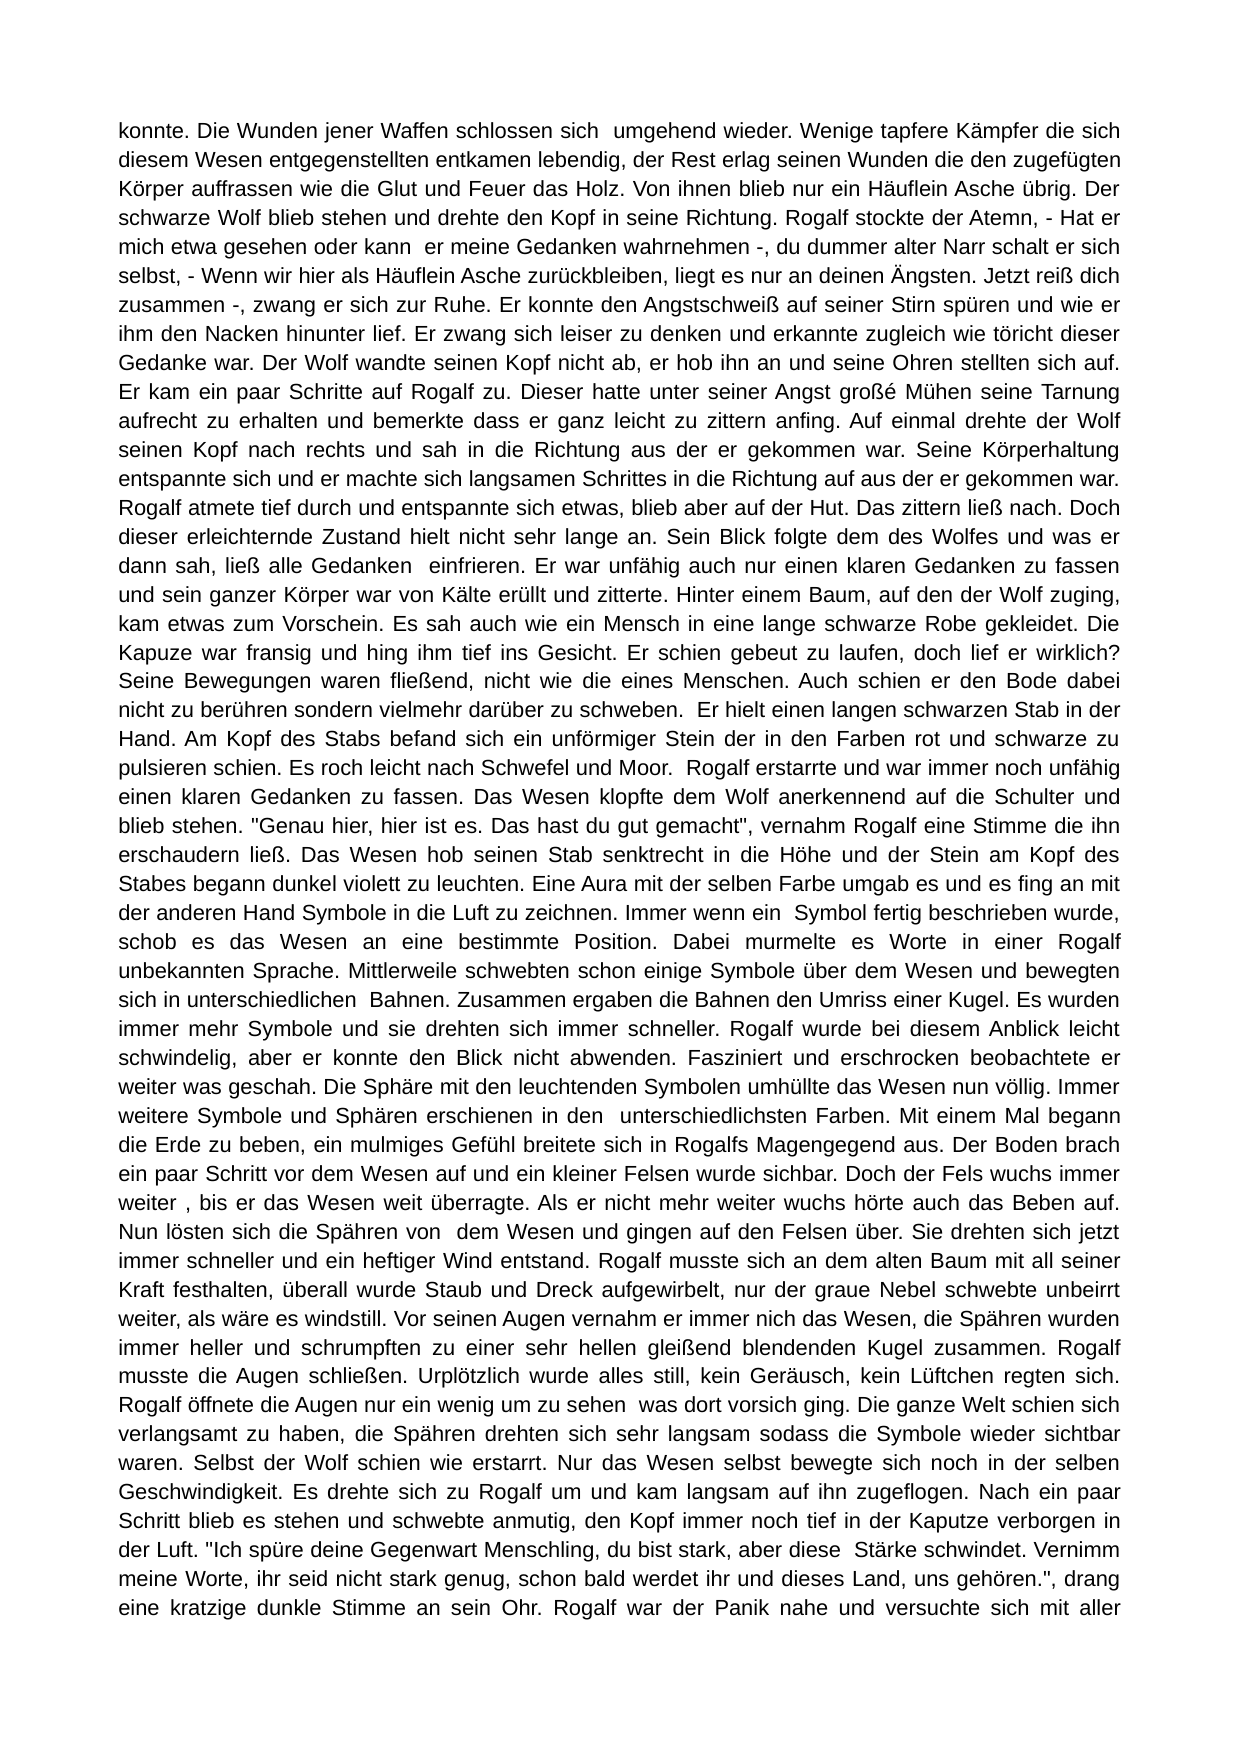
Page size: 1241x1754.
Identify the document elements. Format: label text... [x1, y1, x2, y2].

text konnte. Die Wunden jener Waffen schlossen sich umgehend wieder. Wenige tapfere Kämpfer die sich diesem Wesen entgegenstellten entkamen lebendig, der Rest erlag seinen Wunden die den zugefügten Körper auffrassen wie die Glut und Feuer das Holz. Von ihnen blieb nur ein Häuflein Asche übrig. Der schwarze Wolf blieb stehen und drehte den Kopf in seine Richtung. Rogalf stockte der Atemn, - Hat er mich etwa gesehen oder kann er meine Gedanken wahrnehmen -, du dummer alter Narr schalt er sich selbst, - Wenn wir hier als Häuflein Asche zurückbleiben, liegt es nur an deinen Ängsten. Jetzt reiß dich zusammen -, zwang er sich zur Ruhe. Er konnte den Angstschweiß auf seiner Stirn spüren und wie er ihm den Nacken hinunter lief. Er zwang sich leiser zu denken und erkannte zugleich wie töricht dieser Gedanke war. Der Wolf wandte seinen Kopf nicht ab, er hob ihn an und seine Ohren stellten sich auf. Er kam ein paar Schritte auf Rogalf zu. Dieser hatte unter seiner Angst großé Mühen seine Tarnung aufrecht zu erhalten und bemerkte dass er ganz leicht zu zittern anfing. Auf einmal drehte der Wolf seinen Kopf nach rechts und sah in die Richtung aus der er gekommen war. Seine Körperhaltung entspannte sich und er machte sich langsamen Schrittes in die Richtung auf aus der er gekommen war. Rogalf atmete tief durch und entspannte sich etwas, blieb aber auf der Hut. Das zittern ließ nach. Doch dieser erleichternde Zustand hielt nicht sehr lange an. Sein Blick folgte dem des Wolfes und was er dann sah, ließ alle Gedanken einfrieren. Er war unfähig auch nur einen klaren Gedanken zu fassen und sein ganzer Körper war von Kälte erüllt und zitterte. Hinter einem Baum, auf den der Wolf zuging, kam etwas zum Vorschein. Es sah auch wie ein Mensch in eine lange schwarze Robe gekleidet. Die Kapuze war fransig und hing ihm tief ins Gesicht. Er schien gebeut zu laufen, doch lief er wirklich? Seine Bewegungen waren fließend, nicht wie die eines Menschen. Auch schien er den Bode dabei nicht zu berühren sondern vielmehr darüber zu schweben. Er hielt einen langen schwarzen Stab in der Hand. Am Kopf des Stabs befand sich ein unförmiger Stein der in den Farben rot und schwarze zu pulsieren schien. Es roch leicht nach Schwefel und Moor. Rogalf erstarrte und war immer noch unfähig einen klaren Gedanken zu fassen. Das Wesen klopfte dem Wolf anerkennend auf die Schulter und blieb stehen. "Genau hier, hier ist es. Das hast du gut gemacht", vernahm Rogalf eine Stimme die ihn erschaudern ließ. Das Wesen hob seinen Stab senktrecht in die Höhe und der Stein am Kopf des Stabes begann dunkel violett zu leuchten. Eine Aura mit der selben Farbe umgab es und es fing an mit der anderen Hand Symbole in die Luft zu zeichnen. Immer wenn ein Symbol fertig beschrieben wurde, schob es das Wesen an eine bestimmte Position. Dabei murmelte es Worte in einer Rogalf unbekannten Sprache. Mittlerweile schwebten schon einige Symbole über dem Wesen und bewegten sich in unterschiedlichen Bahnen. Zusammen ergaben die Bahnen den Umriss einer Kugel. Es wurden immer mehr Symbole und sie drehten sich immer schneller. Rogalf wurde bei diesem Anblick leicht schwindelig, aber er konnte den Blick nicht abwenden. Fasziniert und erschrocken beobachtete er weiter was geschah. Die Sphäre mit den leuchtenden Symbolen umhüllte das Wesen nun völlig. Immer weitere Symbole und Sphären erschienen in den unterschiedlichsten Farben. Mit einem Mal begann die Erde zu beben, ein mulmiges Gefühl breitete sich in Rogalfs Magengegend aus. Der Boden brach ein paar Schritt vor dem Wesen auf und ein kleiner Felsen wurde sichbar. Doch der Fels wuchs immer weiter , bis er das Wesen weit überragte. Als er nicht mehr weiter wuchs hörte auch das Beben auf. Nun lösten sich die Spähren von dem Wesen und gingen auf den Felsen über. Sie drehten sich jetzt immer schneller und ein heftiger Wind entstand. Rogalf musste sich an dem alten Baum mit all seiner Kraft festhalten, überall wurde Staub und Dreck aufgewirbelt, nur der graue Nebel schwebte unbeirrt weiter, als wäre es windstill. Vor seinen Augen vernahm er immer nich das Wesen, die Spähren wurden immer heller und schrumpften zu einer sehr hellen gleißend blendenden Kugel zusammen. Rogalf musste die Augen schließen. Urplötzlich wurde alles still, kein Geräusch, kein Lüftchen regten sich. Rogalf öffnete die Augen nur ein wenig um zu sehen was dort vorsich ging. Die ganze Welt schien sich verlangsamt zu haben, die Spähren drehten sich sehr langsam sodass die Symbole wieder sichtbar waren. Selbst der Wolf schien wie erstarrt. Nur das Wesen selbst bewegte sich noch in der selben Geschwindigkeit. Es drehte sich zu Rogalf um und kam langsam auf ihn zugeflogen. Nach ein paar Schritt blieb es stehen und schwebte anmutig, den Kopf immer noch tief in der Kaputze verborgen in der Luft. "Ich spüre deine Gegenwart Menschling, du bist stark, aber diese Stärke schwindet. Vernimm meine Worte, ihr seid nicht stark genug, schon bald werdet ihr und dieses Land, uns gehören.", drang eine kratzige dunkle Stimme an sein Ohr. Rogalf war der Panik nahe und versuchte sich mit aller [118, 118, 1122, 1620]
